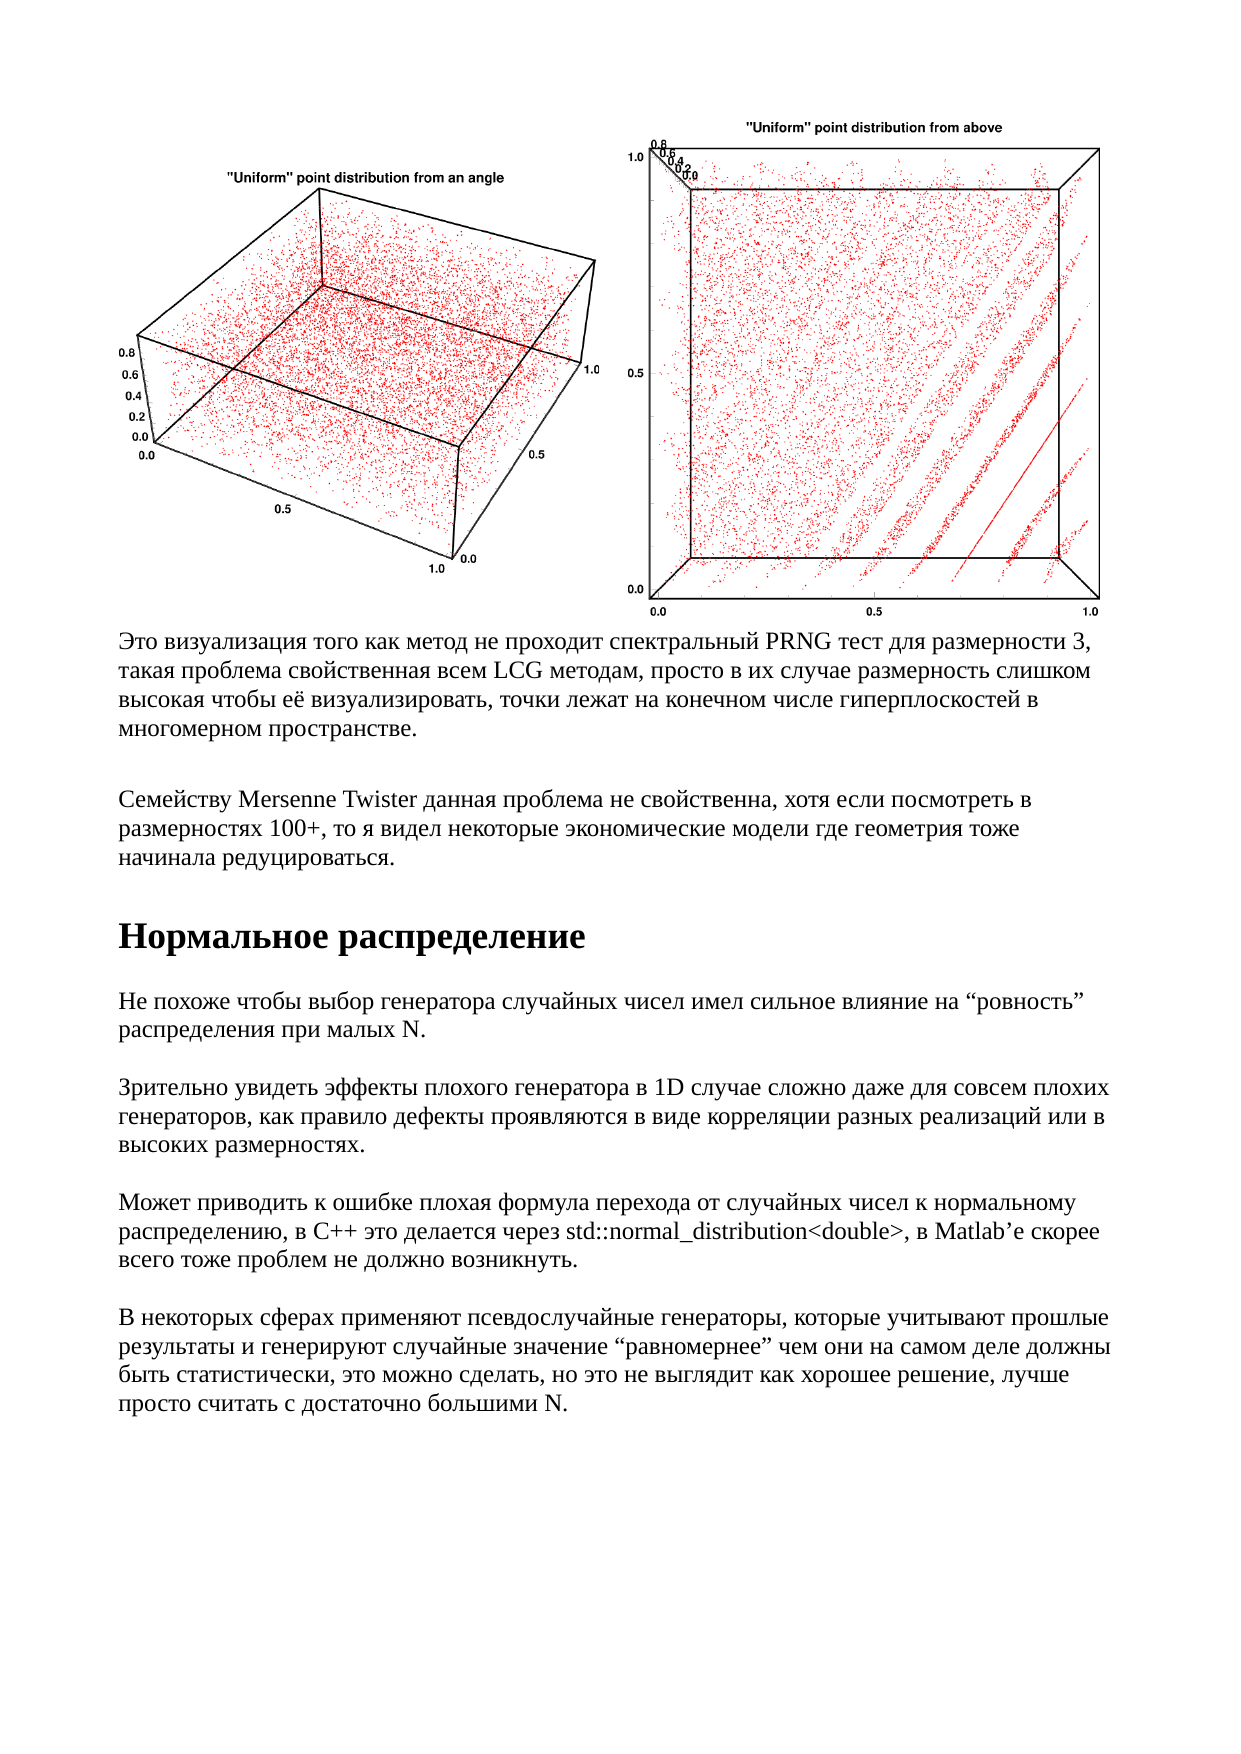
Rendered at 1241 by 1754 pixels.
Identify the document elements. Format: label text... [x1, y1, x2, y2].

picture [118, 168, 600, 576]
text Зрительно увидеть эффекты плохого генератора в 1D случае сложно даже для совсем плохих генераторов, как правило дефекты проявляются в виде корреляции разных реализаций или в высоких размерностях. [118, 1072, 1122, 1158]
text Семейству Mersenne Twister данная проблема не свойственна, хотя если посмотреть в размерностях 100+, то я видел некоторые экономические модели где геометрия тоже начинала редуцироваться. [118, 784, 1122, 871]
text Это визуализация того как метод не проходит спектральный PRNG тест для размерности 3, такая проблема свойственная всем LCG методам, просто в их случае размерность слишком высокая чтобы её визуализировать, точки лежат на конечном числе гиперплоскостей в многомерном пространстве. [118, 626, 1122, 741]
text Нормальное распределение [118, 914, 1122, 957]
text Не похоже чтобы выбор генератора случайных чисел имел сильное влияние на “ровность” распределения при малых N. [118, 986, 1122, 1043]
picture [627, 118, 1100, 619]
text Может приводить к ошибке плохая формула перехода от случайных чисел к нормальному распределению, в C++ это делается через std::normal_distribution<double>, в Matlab’е скорее всего тоже проблем не должно возникнуть. [118, 1187, 1122, 1273]
text В некоторых сферах применяют псевдослучайные генераторы, которые учитывают прошлые результаты и генерируют случайные значение “равномернее” чем они на самом деле должны быть статистически, это можно сделать, но это не выглядит как хорошее решение, лучше просто считать с достаточно большими N. [118, 1302, 1122, 1417]
